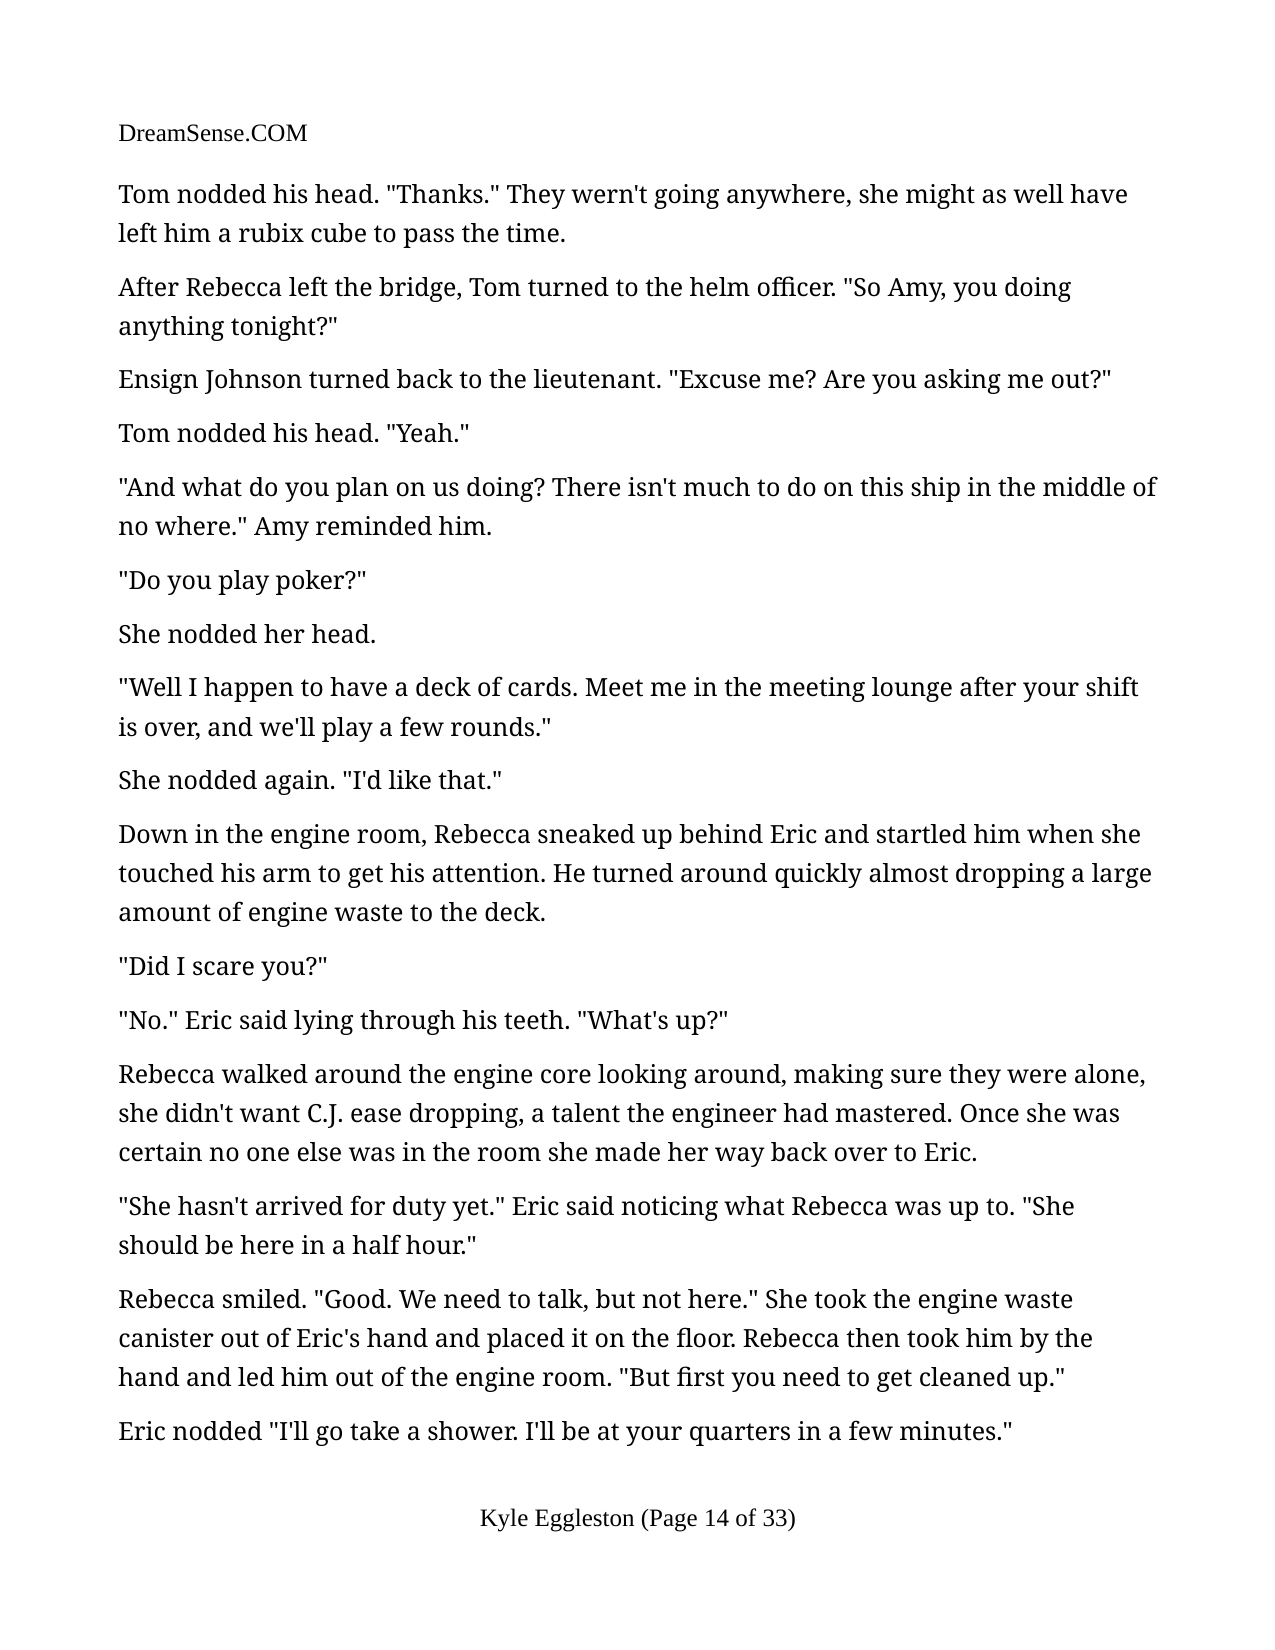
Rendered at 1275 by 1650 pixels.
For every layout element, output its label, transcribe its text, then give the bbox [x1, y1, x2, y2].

text She nodded her head. [118, 616, 1157, 650]
text She nodded again. "I'd like that." [118, 763, 1157, 797]
text "Do you play poker?" [118, 563, 1157, 597]
text "Well I happen to have a deck of cards. Meet me in the meeting lounge after your shift is over, and we'll play a few rounds." [118, 670, 1157, 743]
text After Rebecca left the bridge, Tom turned to the helm officer. "So Amy, you doing anything tonight?" [118, 269, 1157, 342]
text Rebecca walked around the engine core looking around, making sure they were alone, she didn't want C.J. ease dropping, a talent the engineer had mastered. Once she was certain no one else was in the room she made her way back over to Eric. [118, 1056, 1157, 1169]
text Tom nodded his head. "Yeah." [118, 416, 1157, 450]
text "She hasn't arrived for duty yet." Eric said noticing what Rebecca was up to. "She should be here in a half hour." [118, 1188, 1157, 1262]
text Ensign Johnson turned back to the lieutenant. "Excuse me? Are you asking me out?" [118, 362, 1157, 396]
text "And what do you plan on us doing? There isn't much to do on this ship in the middle of no where." Amy reminded him. [118, 470, 1157, 543]
text Tom nodded his head. "Thanks." They wern't going anywhere, she might as well have left him a rubix cube to pass the time. [118, 176, 1157, 249]
text "Did I scare you?" [118, 949, 1157, 983]
text Rebecca smiled. "Good. We need to talk, but not here." She took the engine waste canister out of Eric's hand and placed it on the floor. Rebecca then took him by the hand and led him out of the engine room. "But first you need to get cleaned up." [118, 1281, 1157, 1394]
text "No." Eric said lying through his teeth. "What's up?" [118, 1003, 1157, 1037]
text Eric nodded "I'll go take a shower. I'll be at your quarters in a few minutes." [118, 1413, 1157, 1447]
text Down in the engine room, Rebecca sneaked up behind Eric and startled him when she touched his arm to get his attention. He turned around quickly almost dropping a large amount of engine waste to the deck. [118, 817, 1157, 929]
